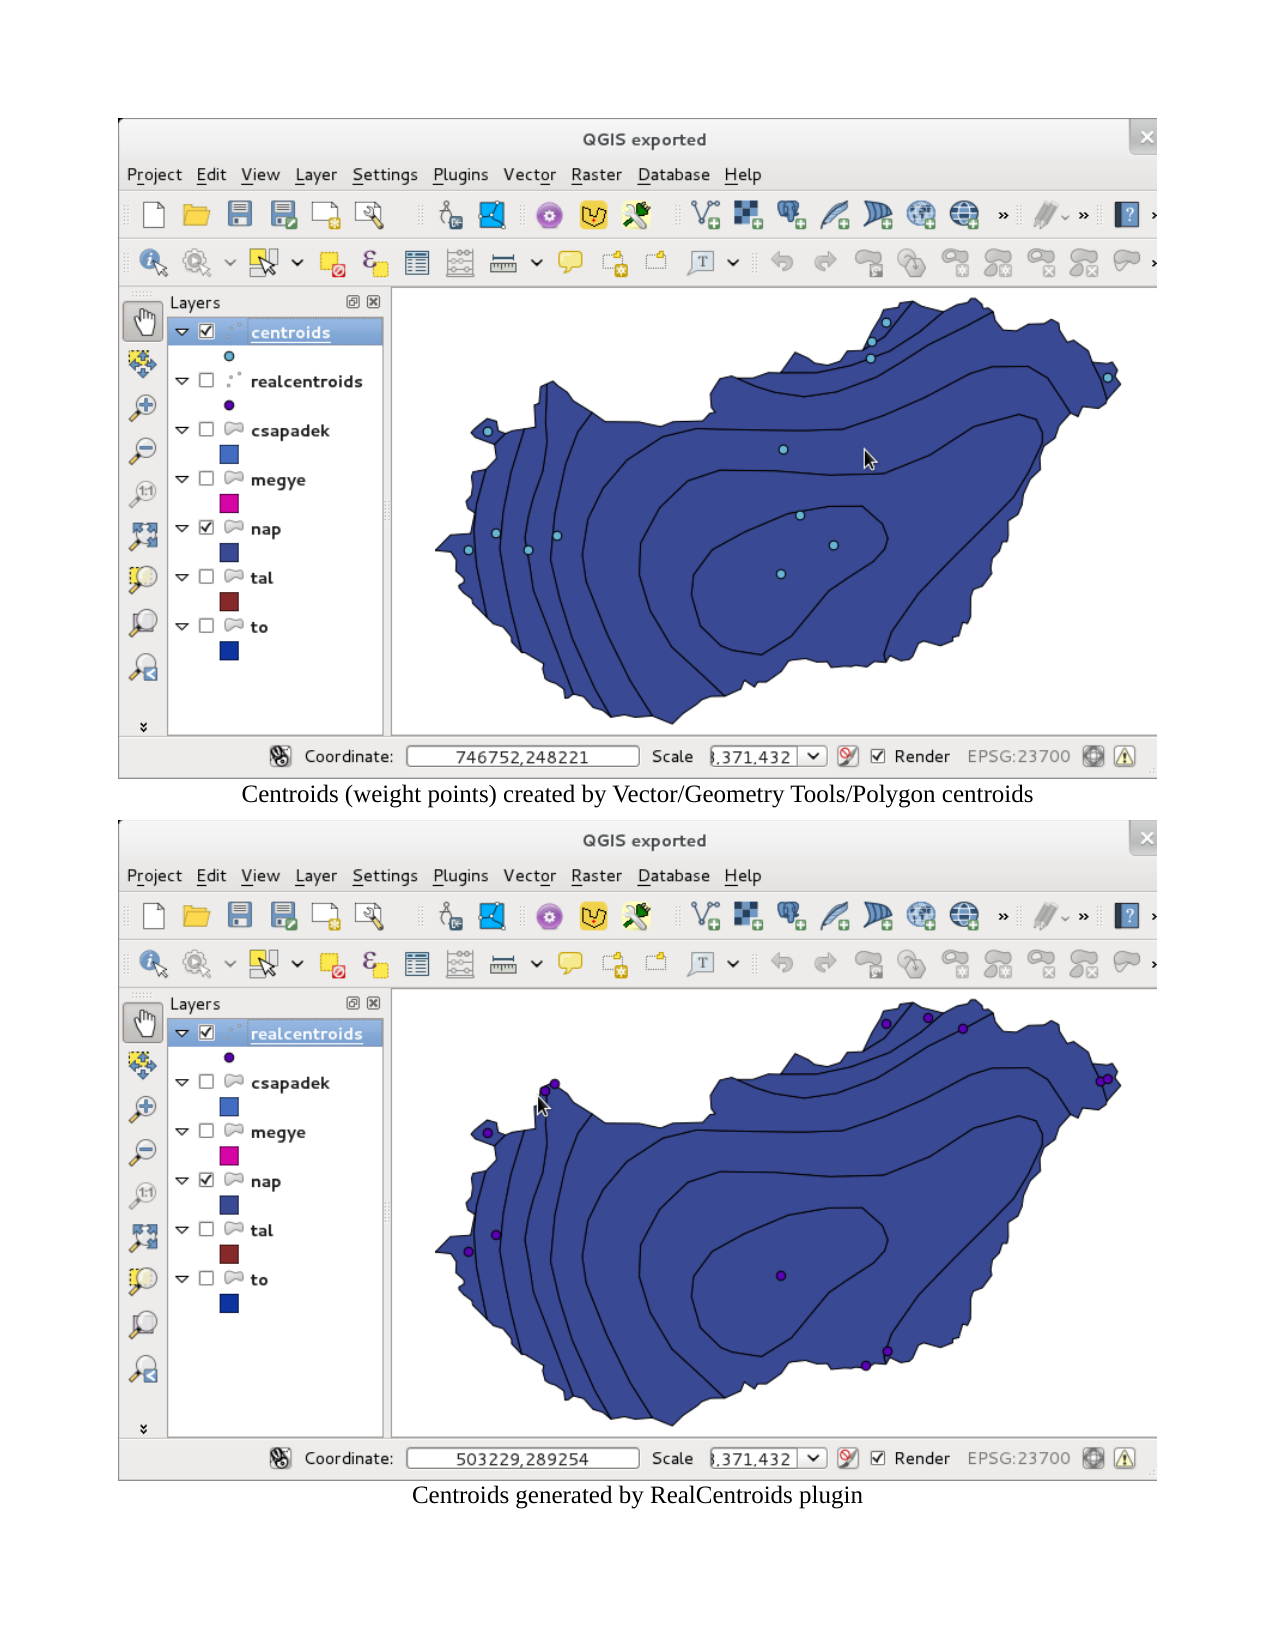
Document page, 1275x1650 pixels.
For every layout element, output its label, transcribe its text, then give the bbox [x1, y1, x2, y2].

text Centroids (weight points) created by Vector/Geometry Tools/Polygon centroids [118, 779, 1157, 807]
picture [118, 820, 1157, 1481]
picture [118, 118, 1157, 779]
text Centroids generated by RealCentroids plugin [118, 1481, 1157, 1509]
